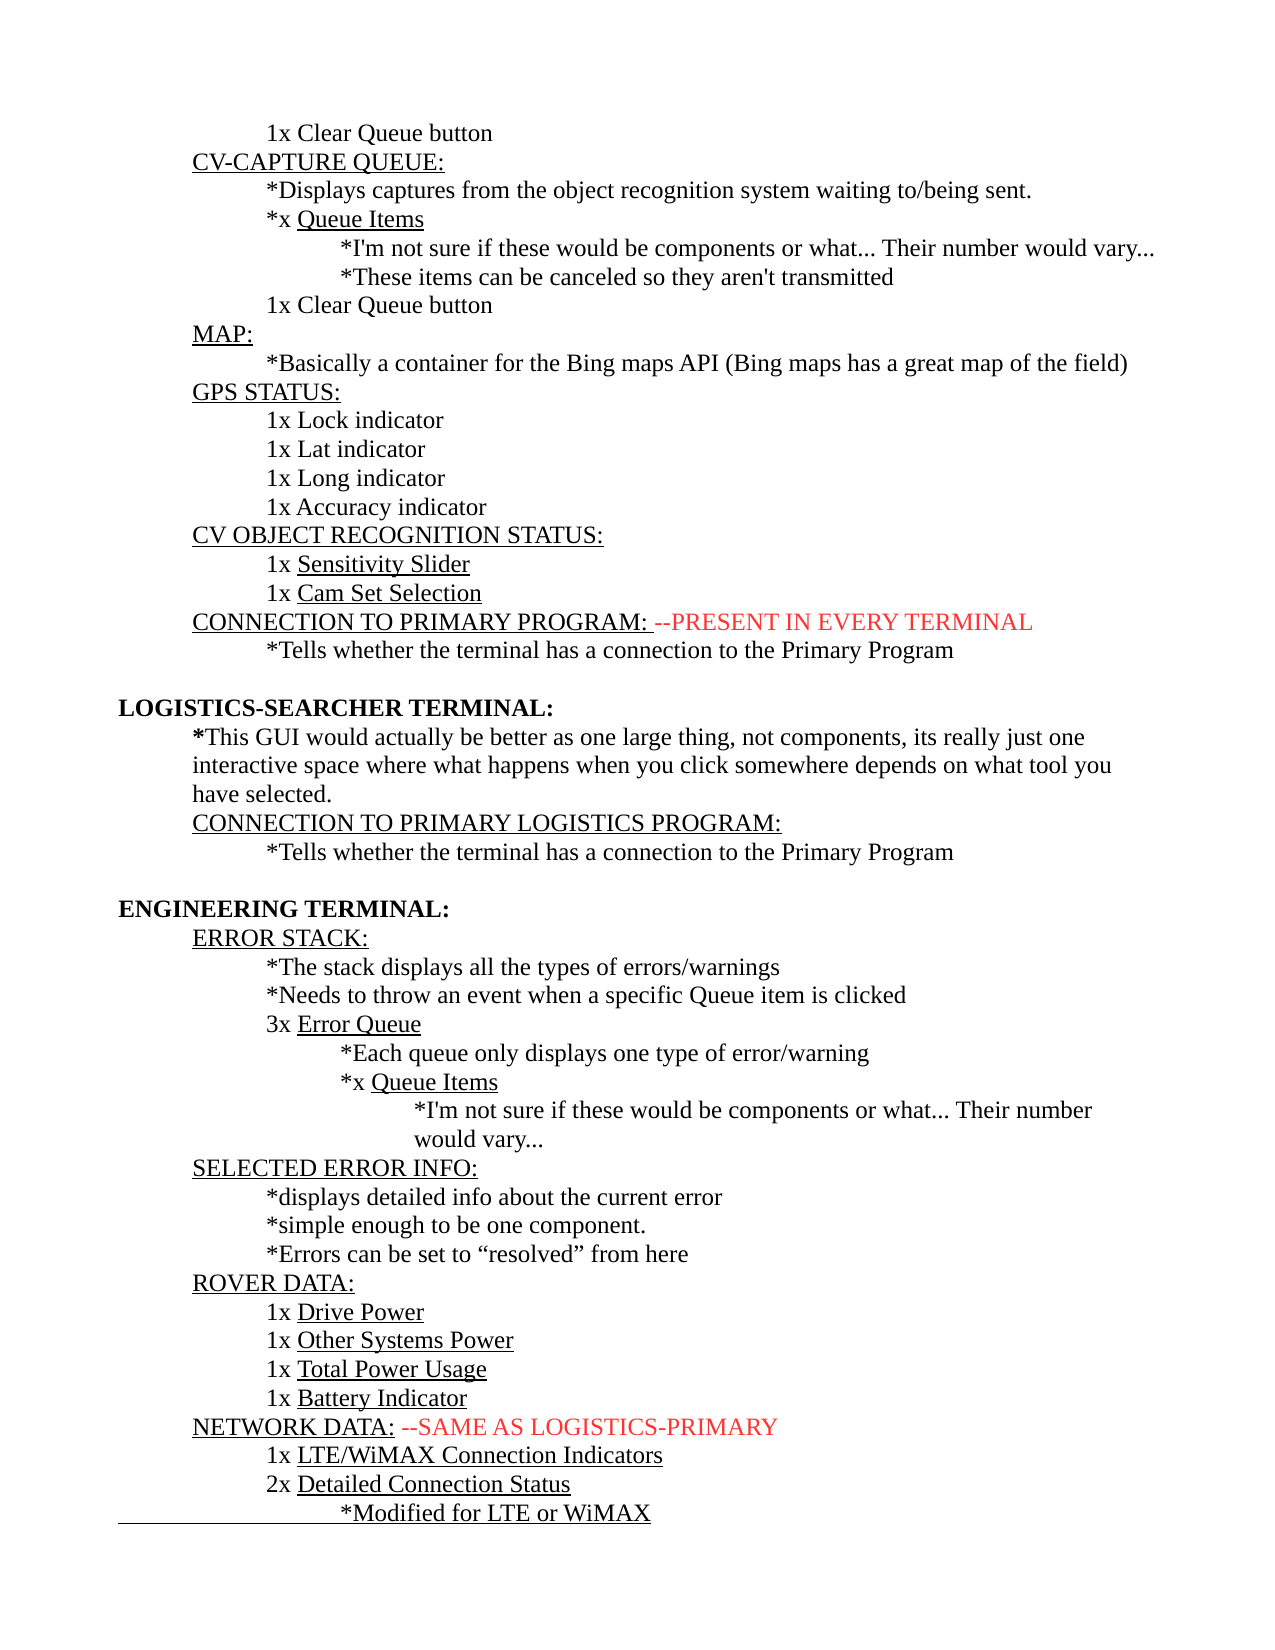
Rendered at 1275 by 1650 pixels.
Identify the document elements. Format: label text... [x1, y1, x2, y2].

text 1x Total Power Usage [118, 1354, 1157, 1383]
text 1x Accuracy indicator [118, 492, 1157, 521]
text 1x Drive Power [118, 1297, 1157, 1326]
text 1x Clear Queue button [118, 291, 1157, 319]
text ROVER DATA: [118, 1268, 1157, 1297]
text 1x Other Systems Power [118, 1326, 1157, 1354]
text *displays detailed info about the current error [118, 1182, 1157, 1211]
text ENGINEERING TERMINAL: [118, 894, 1157, 923]
text *The stack displays all the types of errors/warnings [118, 952, 1157, 981]
text *Tells whether the terminal has a connection to the Primary Program [118, 837, 1157, 866]
text *Errors can be set to “resolved” from here [118, 1239, 1157, 1268]
text *This GUI would actually be better as one large thing, not components, its really just one interactive space where what happens when you click somewhere depends on what tool you have selected. [118, 722, 1157, 808]
text *Basically a container for the Bing maps API (Bing maps has a great map of the field) [118, 348, 1157, 377]
text *Each queue only displays one type of error/warning [118, 1038, 1157, 1067]
text *Displays captures from the object recognition system waiting to/being sent. [118, 176, 1157, 204]
text *x Queue Items [118, 204, 1157, 233]
text SELECTED ERROR INFO: [118, 1153, 1157, 1182]
text NETWORK DATA: --SAME AS LOGISTICS-PRIMARY [118, 1412, 1157, 1441]
text *I'm not sure if these would be components or what... Their number would vary... [118, 233, 1157, 262]
text 1x Sensitivity Slider [118, 549, 1157, 578]
text CONNECTION TO PRIMARY LOGISTICS PROGRAM: [118, 808, 1157, 837]
text ERROR STACK: [118, 923, 1157, 952]
text 1x Lat indicator [118, 434, 1157, 463]
text LOGISTICS-SEARCHER TERMINAL: [118, 693, 1157, 722]
text *x Queue Items [118, 1067, 1157, 1096]
text *These items can be canceled so they aren't transmitted [118, 262, 1157, 291]
text *Modified for LTE or WiMAX [118, 1498, 1157, 1527]
text 2x Detailed Connection Status [118, 1469, 1157, 1498]
text *Needs to throw an event when a specific Queue item is clicked [118, 981, 1157, 1009]
text *simple enough to be one component. [118, 1211, 1157, 1239]
text GPS STATUS: [118, 377, 1157, 406]
text 3x Error Queue [118, 1009, 1157, 1038]
text 1x Lock indicator [118, 406, 1157, 434]
text *Tells whether the terminal has a connection to the Primary Program [118, 636, 1157, 664]
text CV-CAPTURE QUEUE: [118, 147, 1157, 176]
text 1x Battery Indicator [118, 1383, 1157, 1412]
text 1x Long indicator [118, 463, 1157, 492]
text 1x Cam Set Selection [118, 578, 1157, 607]
text CONNECTION TO PRIMARY PROGRAM: --PRESENT IN EVERY TERMINAL [118, 607, 1157, 636]
text MAP: [118, 319, 1157, 348]
text 1x Clear Queue button [118, 118, 1157, 147]
text *I'm not sure if these would be components or what... Their number would vary... [118, 1096, 1157, 1153]
text 1x LTE/WiMAX Connection Indicators [118, 1441, 1157, 1469]
text CV OBJECT RECOGNITION STATUS: [118, 521, 1157, 549]
